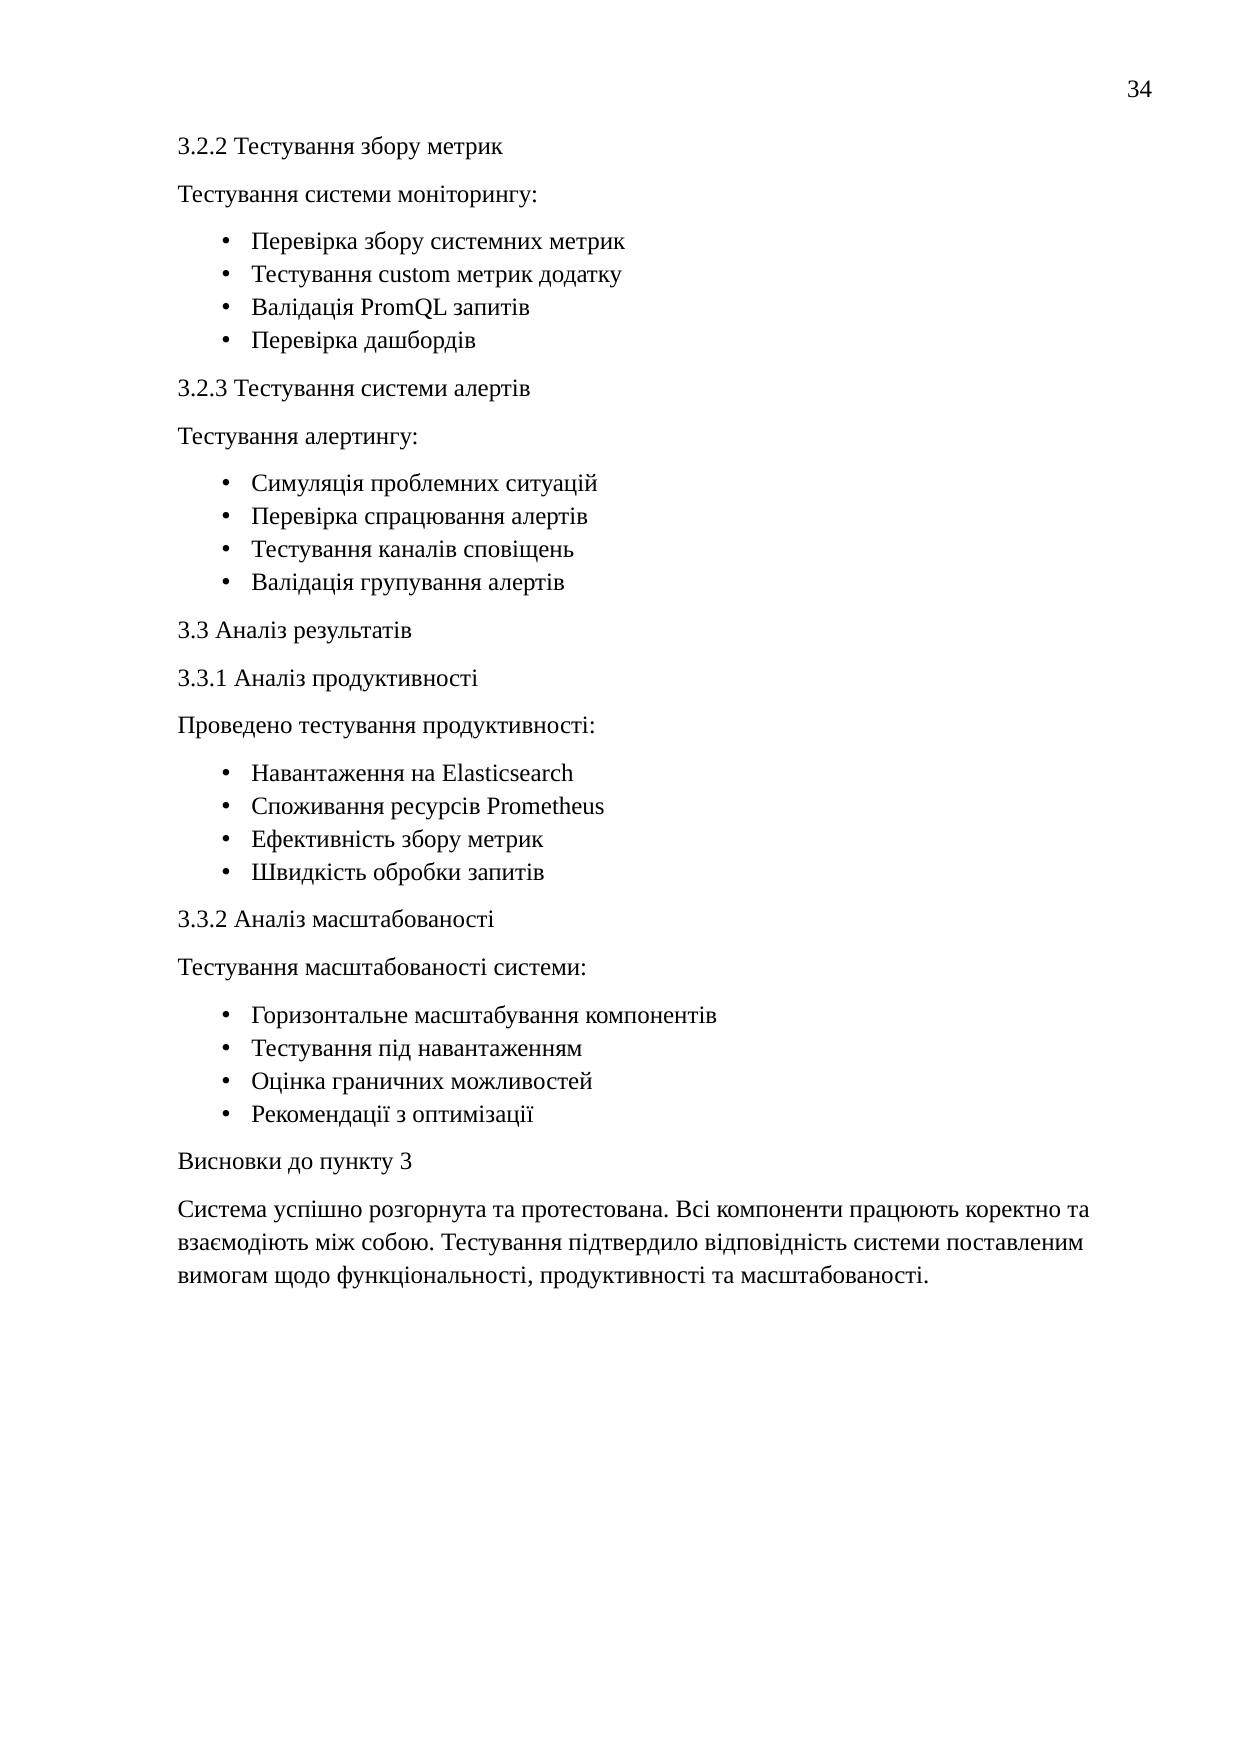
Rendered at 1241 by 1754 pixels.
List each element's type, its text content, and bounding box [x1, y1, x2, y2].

list Навантаження на Elasticsearch [222, 758, 1152, 787]
text 3.3.2 Аналіз масштабованості [177, 904, 1152, 933]
text 3.3.1 Аналіз продуктивності [177, 663, 1152, 691]
text Система успішно розгорнута та протестована. Всі компоненти працюють коректно та взаємодіють між собою. Тестування підтвердило відповідність системи поставленим вимогам щодо функціональності, продуктивності та масштабованості. [177, 1194, 1152, 1289]
list Тестування під навантаженням [222, 1033, 1152, 1061]
list Споживання ресурсів Prometheus [222, 791, 1152, 819]
list Тестування custom метрик додатку [222, 259, 1152, 288]
text Тестування масштабованості системи: [177, 952, 1152, 981]
list Ефективність збору метрик [222, 824, 1152, 853]
text Тестування алертингу: [177, 421, 1152, 449]
text 3.2.2 Тестування збору метрик [177, 131, 1152, 160]
list Симуляція проблемних ситуацій [222, 468, 1152, 497]
list Перевірка збору системних метрик [222, 226, 1152, 255]
text 3.3 Аналіз результатів [177, 615, 1152, 644]
list Перевірка спрацювання алертів [222, 501, 1152, 530]
list Валідація PromQL запитів [222, 292, 1152, 321]
list Оцінка граничних можливостей [222, 1066, 1152, 1094]
list Горизонтальне масштабування компонентів [222, 1000, 1152, 1028]
list Швидкість обробки запитів [222, 857, 1152, 886]
text Тестування системи моніторингу: [177, 179, 1152, 208]
list Перевірка дашбордів [222, 326, 1152, 354]
text Проведено тестування продуктивності: [177, 710, 1152, 739]
list Рекомендації з оптимізації [222, 1099, 1152, 1127]
list Валідація групування алертів [222, 567, 1152, 596]
text Висновки до пункту 3 [177, 1146, 1152, 1175]
text 3.2.3 Тестування системи алертів [177, 373, 1152, 402]
list Тестування каналів сповіщень [222, 534, 1152, 563]
